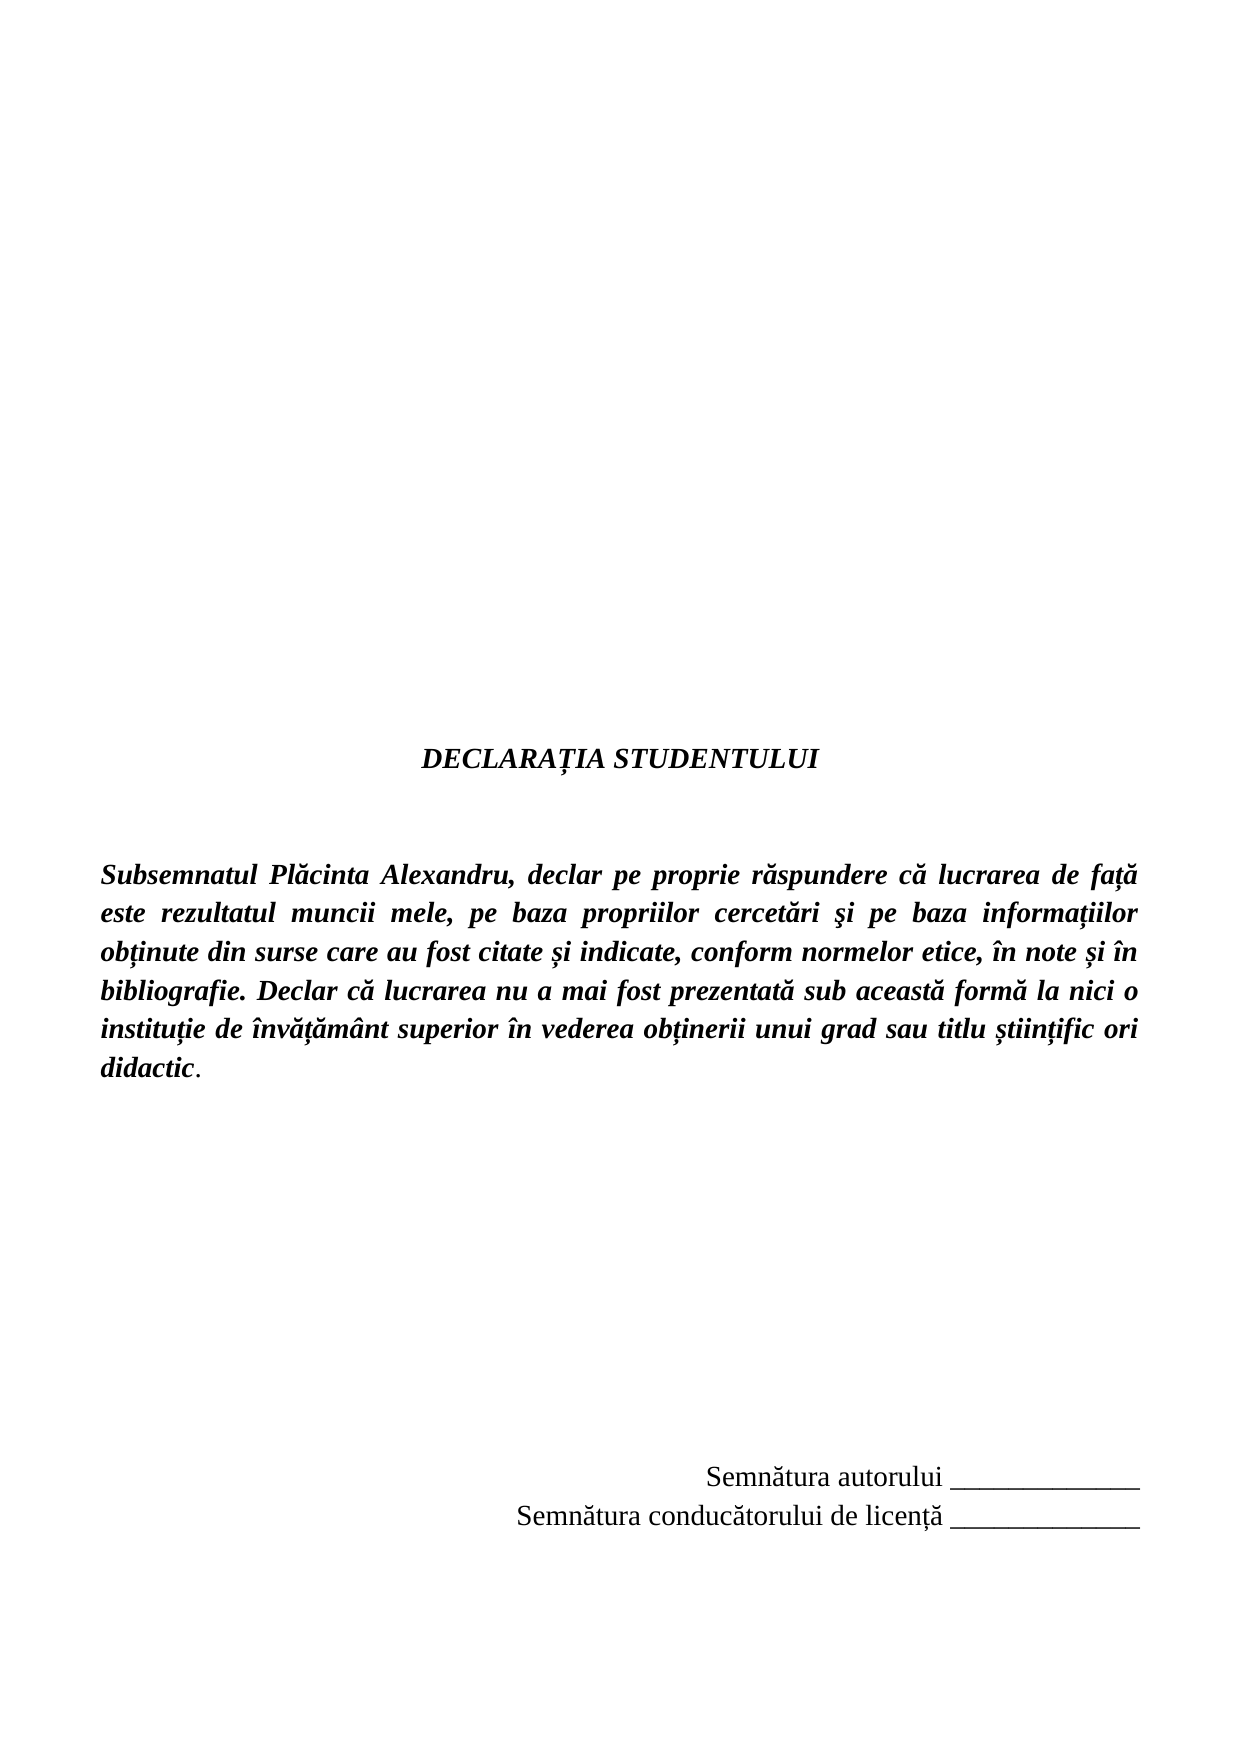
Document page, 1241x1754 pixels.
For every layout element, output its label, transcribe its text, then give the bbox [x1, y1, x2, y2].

text Semnătura autorului _____________ [516, 1459, 1140, 1493]
text Semnătura conducătorului de licență _____________ [516, 1498, 1140, 1532]
text Subsemnatul Plăcinta Alexandru, declar pe proprie răspundere că lucrarea de față este rezultatul muncii mele, pe baza propriilor cercetări şi pe baza informațiilor obținute din surse care au fost citate și indicate, conform normelor etice, în note și în bibliografie. Declar că lucrarea nu a mai fost prezentată sub această formă la nici o instituție de învățământ superior în vederea obținerii unui grad sau titlu științific ori didactic. [100, 780, 1140, 1083]
text DECLARAȚIA STUDENTULUI [100, 741, 1140, 775]
